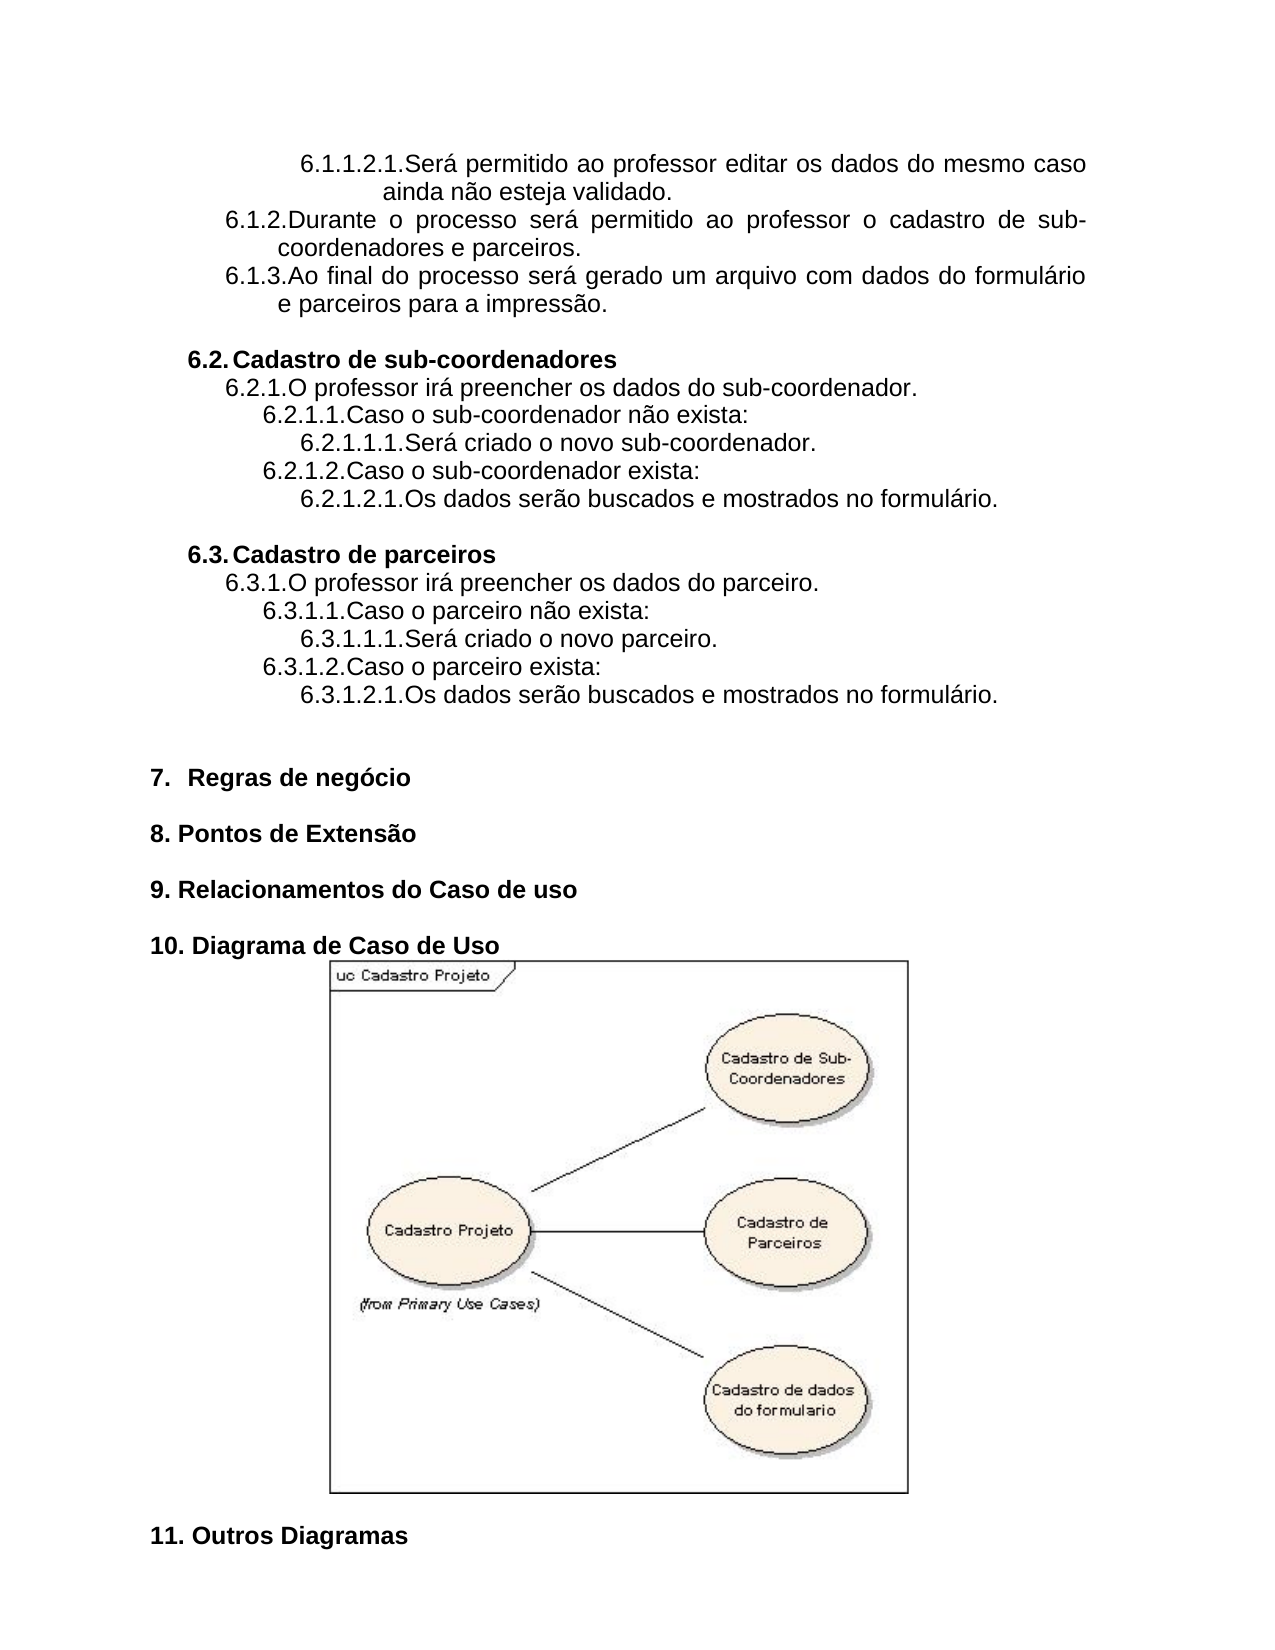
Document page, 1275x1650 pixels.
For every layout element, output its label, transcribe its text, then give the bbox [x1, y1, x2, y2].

list Será criado o novo parceiro. [300, 624, 1087, 652]
picture [328, 959, 909, 1494]
list Ao final do processo será gerado um arquivo com dados do formulário e parceiros para a impressão. [225, 262, 1087, 317]
list Cadastro de parceiros [187, 541, 1087, 569]
list Será criado o novo sub-coordenador. [300, 429, 1087, 457]
text 8. Pontos de Extensão [150, 820, 1087, 848]
list Os dados serão buscados e mostrados no formulário. [300, 680, 1087, 708]
list Regras de negócio [150, 764, 1087, 792]
list Caso o sub-coordenador exista: [262, 457, 1087, 485]
list O professor irá preencher os dados do parceiro. [225, 569, 1087, 597]
list Durante o processo será permitido ao professor o cadastro de sub-coordenadores e parceiros. [225, 206, 1087, 262]
list Caso o parceiro não exista: [262, 597, 1087, 624]
text 10. Diagrama de Caso de Uso [150, 932, 1087, 959]
list Os dados serão buscados e mostrados no formulário. [300, 485, 1087, 513]
list Caso o sub-coordenador não exista: [262, 401, 1087, 429]
list Será permitido ao professor editar os dados do mesmo caso ainda não esteja validado. [300, 150, 1087, 206]
list O professor irá preencher os dados do sub-coordenador. [225, 373, 1087, 401]
text 9. Relacionamentos do Caso de uso [150, 876, 1087, 904]
text 11. Outros Diagramas [150, 1522, 1087, 1550]
list Cadastro de sub-coordenadores [187, 345, 1087, 373]
list Caso o parceiro exista: [262, 652, 1087, 680]
